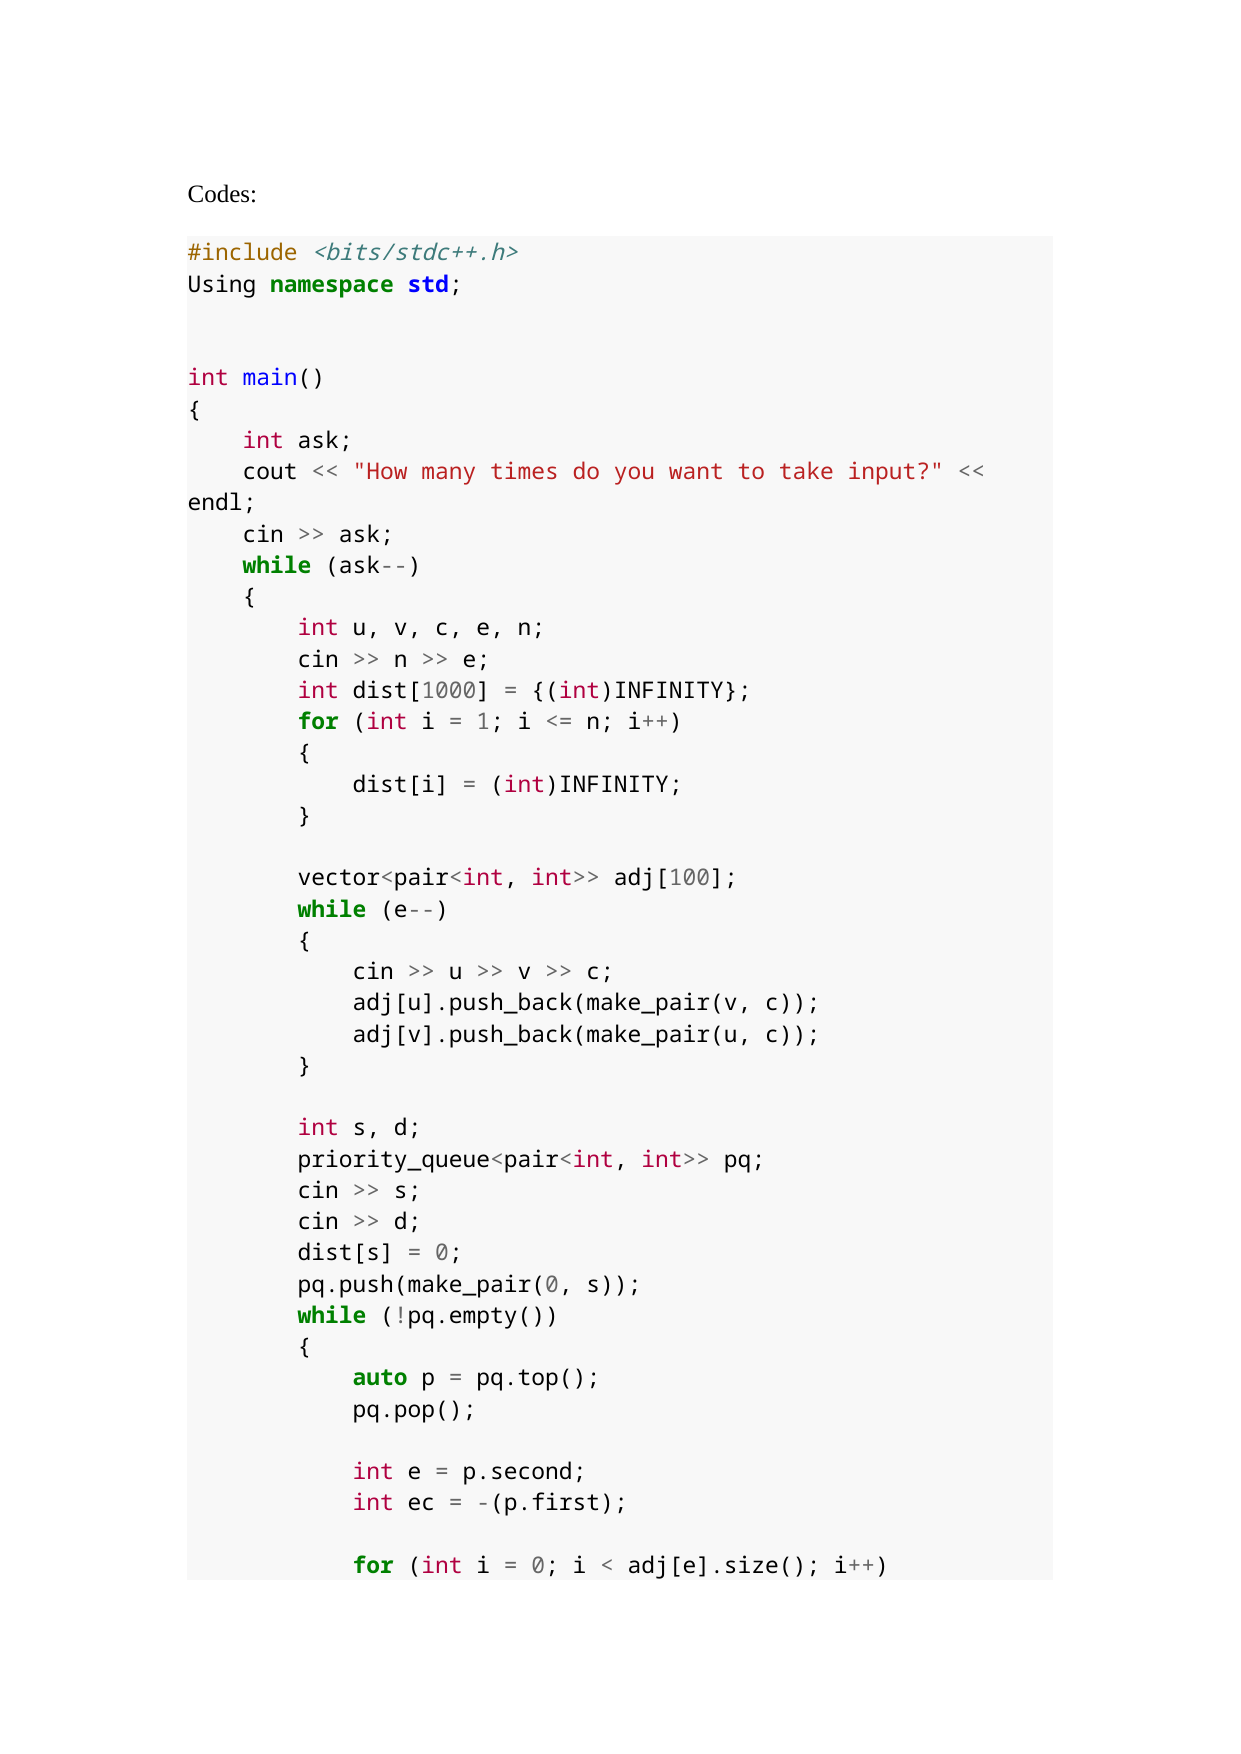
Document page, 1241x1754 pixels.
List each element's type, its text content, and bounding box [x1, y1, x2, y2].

text int main() [187, 361, 1053, 392]
text int ask; [187, 424, 1053, 455]
text int e = p.second; [187, 1455, 1053, 1486]
text int dist[1000] = {(int)INFINITY}; [187, 674, 1053, 705]
text Codes: [187, 179, 1053, 207]
text Using namespace std; [187, 267, 1053, 299]
text vector<pair<int, int>> adj[100]; [187, 861, 1053, 892]
text int u, v, c, e, n; [187, 611, 1053, 642]
text cin >> u >> v >> c; [187, 955, 1053, 986]
text int ec = -(p.first); [187, 1486, 1053, 1517]
text cin >> ask; [187, 517, 1053, 549]
text { [187, 736, 1053, 767]
text #include <bits/stdc++.h> [187, 236, 1053, 267]
text { [187, 580, 1053, 611]
text int s, d; [187, 1111, 1053, 1142]
text dist[i] = (int)INFINITY; [187, 767, 1053, 799]
text cin >> d; [187, 1205, 1053, 1236]
text for (int i = 0; i < adj[e].size(); i++) [187, 1549, 1053, 1580]
text priority_queue<pair<int, int>> pq; [187, 1142, 1053, 1174]
text pq.push(make_pair(0, s)); [187, 1267, 1053, 1299]
text cout << "How many times do you want to take input?" << endl; [187, 455, 1053, 517]
text { [187, 392, 1053, 424]
text { [187, 1330, 1053, 1361]
text dist[s] = 0; [187, 1236, 1053, 1267]
text adj[v].push_back(make_pair(u, c)); [187, 1017, 1053, 1049]
text pq.pop(); [187, 1392, 1053, 1424]
text { [187, 924, 1053, 955]
text for (int i = 1; i <= n; i++) [187, 705, 1053, 736]
text } [187, 1049, 1053, 1080]
text while (e--) [187, 892, 1053, 924]
text } [187, 799, 1053, 830]
text while (ask--) [187, 549, 1053, 580]
text cin >> n >> e; [187, 642, 1053, 674]
text while (!pq.empty()) [187, 1299, 1053, 1330]
text cin >> s; [187, 1174, 1053, 1205]
text adj[u].push_back(make_pair(v, c)); [187, 986, 1053, 1017]
text auto p = pq.top(); [187, 1361, 1053, 1392]
